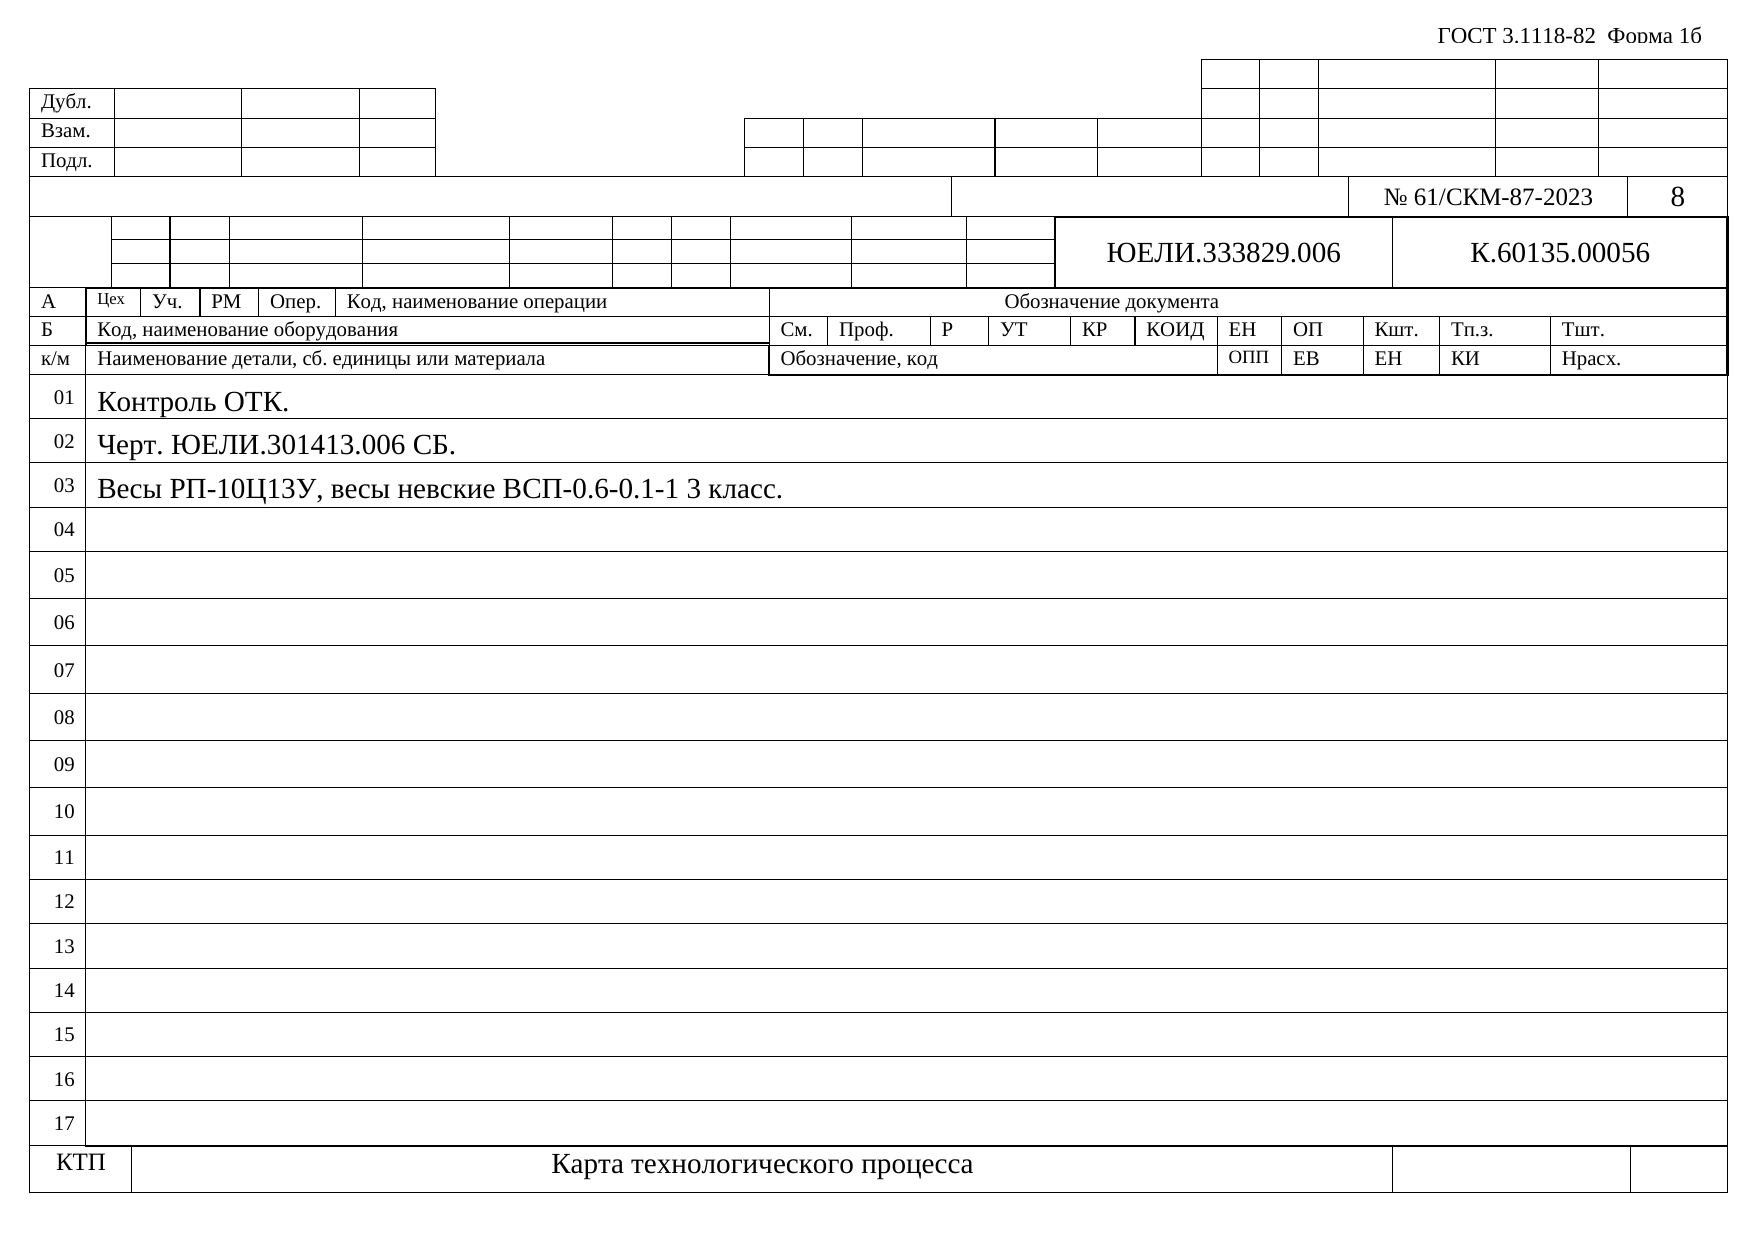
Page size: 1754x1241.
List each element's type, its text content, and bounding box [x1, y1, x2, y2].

table_cell [1098, 119, 1201, 147]
table_header [30, 59, 1201, 88]
table_cell [86, 969, 1727, 1012]
table_cell [360, 148, 435, 176]
table_cell [230, 217, 362, 239]
table_cell 08 [30, 694, 85, 740]
table_cell КИ [1440, 346, 1550, 374]
table_cell КОИД [1136, 317, 1217, 344]
table_cell [804, 148, 862, 176]
table_cell См.. [770, 317, 827, 344]
table_cell Взам. [30, 119, 114, 147]
table_cell [86, 741, 1727, 787]
table_cell [1202, 148, 1259, 176]
table_cell [86, 508, 1727, 551]
table_cell [86, 924, 1727, 967]
table_cell [1631, 1147, 1727, 1192]
table_cell 02 [30, 419, 85, 462]
table_cell [230, 240, 362, 263]
table_cell [613, 264, 671, 287]
table_cell [115, 148, 241, 176]
table_cell [436, 88, 684, 117]
table_cell [30, 217, 111, 287]
table_cell [863, 119, 994, 147]
table_cell 10 [30, 788, 85, 834]
table_cell [1202, 119, 1259, 147]
table_cell Уч. [141, 289, 199, 316]
table_cell Подл. [30, 148, 114, 176]
table_cell Обозначение документа [770, 289, 1726, 316]
table_cell ЕВ [1282, 346, 1363, 374]
table_cell [360, 119, 435, 147]
table_header [1260, 60, 1318, 88]
table_cell [967, 240, 1054, 263]
table_cell К.60135.00056 [1393, 218, 1726, 287]
table_cell [436, 118, 744, 176]
table_cell Тшт. [1551, 317, 1726, 344]
table_cell 03 [30, 463, 85, 507]
table_cell Кшт. [1364, 317, 1439, 344]
table_cell Черт. ЮЕЛИ.301413.006 СБ. [86, 419, 1727, 462]
table_cell [86, 1101, 1727, 1144]
table_cell [672, 240, 730, 263]
table_cell [242, 119, 359, 147]
table_cell [1319, 89, 1495, 117]
table_cell [1599, 148, 1727, 176]
table_cell [360, 89, 435, 117]
table_cell Б [30, 317, 85, 344]
table_cell [1496, 89, 1598, 117]
table_cell [613, 240, 671, 263]
table_cell [171, 240, 229, 263]
table_cell [242, 89, 359, 117]
table_cell 12 [30, 880, 85, 923]
table_cell 13 [30, 924, 85, 967]
table_cell [863, 148, 994, 176]
table_cell [1496, 148, 1598, 176]
table_cell 15 [30, 1013, 85, 1056]
table_cell [86, 552, 1727, 598]
table_cell Дубл. [30, 89, 114, 117]
table_cell ЕН [1218, 317, 1281, 344]
table_cell [1599, 119, 1727, 147]
table_cell Код, наименование оборудования [87, 317, 769, 342]
table_cell [1496, 119, 1598, 147]
table_cell [86, 1013, 1727, 1056]
table_header [1319, 60, 1495, 88]
table_cell Тп.з. [1440, 317, 1550, 344]
table_cell 16 [30, 1057, 85, 1100]
table_cell [745, 119, 803, 147]
table_cell Контроль ОТК. [86, 375, 1727, 418]
table_cell [112, 217, 169, 239]
table_cell [731, 217, 851, 239]
table_cell [86, 836, 1727, 879]
table_cell [510, 240, 612, 263]
table_cell [1393, 1147, 1630, 1192]
table_cell [171, 217, 229, 239]
table_cell [86, 788, 1727, 834]
table_cell [731, 240, 851, 263]
table_cell [967, 264, 1054, 287]
table_cell РМ [201, 289, 258, 316]
table_cell [996, 148, 1097, 176]
table_cell 05 [30, 552, 85, 598]
table_cell [952, 177, 1348, 216]
table_cell ОПП [1218, 346, 1281, 374]
table_cell [996, 119, 1097, 147]
table_cell А [30, 288, 85, 316]
table_cell ЮЕЛИ.333829.006 [1056, 218, 1392, 287]
table_cell 17 [30, 1101, 85, 1144]
table_cell ЕН [1364, 346, 1439, 374]
table_cell [115, 119, 241, 147]
table_cell [86, 880, 1727, 923]
table_cell [852, 217, 966, 239]
table_cell [852, 264, 966, 287]
table_cell [672, 264, 730, 287]
table_cell УТ [989, 317, 1070, 344]
table_cell Наименование детали, сб. единицы или материала [86, 346, 768, 374]
table_cell [1599, 89, 1727, 117]
table_cell 01 [30, 375, 85, 418]
table_cell [86, 694, 1727, 740]
table_cell [363, 217, 509, 239]
table_cell [745, 148, 803, 176]
table_cell [1202, 89, 1259, 117]
table_cell [852, 240, 966, 263]
table_cell [1319, 119, 1495, 147]
table_cell Опер. [259, 289, 335, 316]
table_cell [684, 88, 1201, 117]
table_cell Карта технологического процесса [132, 1147, 1392, 1192]
table_cell 06 [30, 599, 85, 645]
table_cell [804, 119, 862, 147]
table_cell [112, 264, 169, 287]
table_cell [967, 217, 1054, 239]
table_cell [613, 217, 671, 239]
table_cell [1260, 119, 1318, 147]
table_cell [242, 148, 359, 176]
table_cell [115, 89, 241, 117]
table_cell [230, 264, 362, 287]
table_cell Обозначение, код [770, 346, 1217, 374]
table_cell 11 [30, 836, 85, 879]
table_cell Весы РП-10Ц13У, весы невские ВСП-0.6-0.1-1 3 класс. [86, 463, 1727, 507]
table_cell КТП [30, 1146, 131, 1192]
table_cell КР [1071, 317, 1134, 344]
table_cell 14 [30, 969, 85, 1012]
table_cell 04 [30, 508, 85, 551]
table_cell 8 [1628, 177, 1727, 216]
table_cell Код, наименование операции [336, 289, 769, 316]
table_cell Проф. [828, 317, 930, 344]
table_cell [731, 264, 851, 287]
table_cell [363, 264, 509, 287]
table_cell к/м [30, 346, 85, 374]
table_cell [30, 177, 951, 216]
table_cell [1319, 148, 1495, 176]
table_cell Нрасх. [1551, 346, 1726, 374]
table_cell [86, 1057, 1727, 1100]
table_cell Цех [87, 289, 140, 316]
table_cell [510, 264, 612, 287]
table_cell [1260, 89, 1318, 117]
table_cell [1098, 148, 1201, 176]
table_cell [112, 240, 169, 263]
table_header [1599, 60, 1727, 88]
table_cell ОП [1282, 317, 1363, 344]
table_cell 07 [30, 646, 85, 693]
table_cell [672, 217, 730, 239]
table_cell [363, 240, 509, 263]
table_cell [86, 646, 1727, 693]
table_cell [1260, 148, 1318, 176]
table_cell [171, 264, 229, 287]
table_cell 09 [30, 741, 85, 787]
table_cell № 61/СКМ-87-2023 [1349, 177, 1627, 216]
table_header [1496, 60, 1598, 88]
table_header [1202, 60, 1259, 88]
table_cell [510, 217, 612, 239]
table_cell Р [931, 317, 988, 344]
table_cell [86, 599, 1727, 645]
